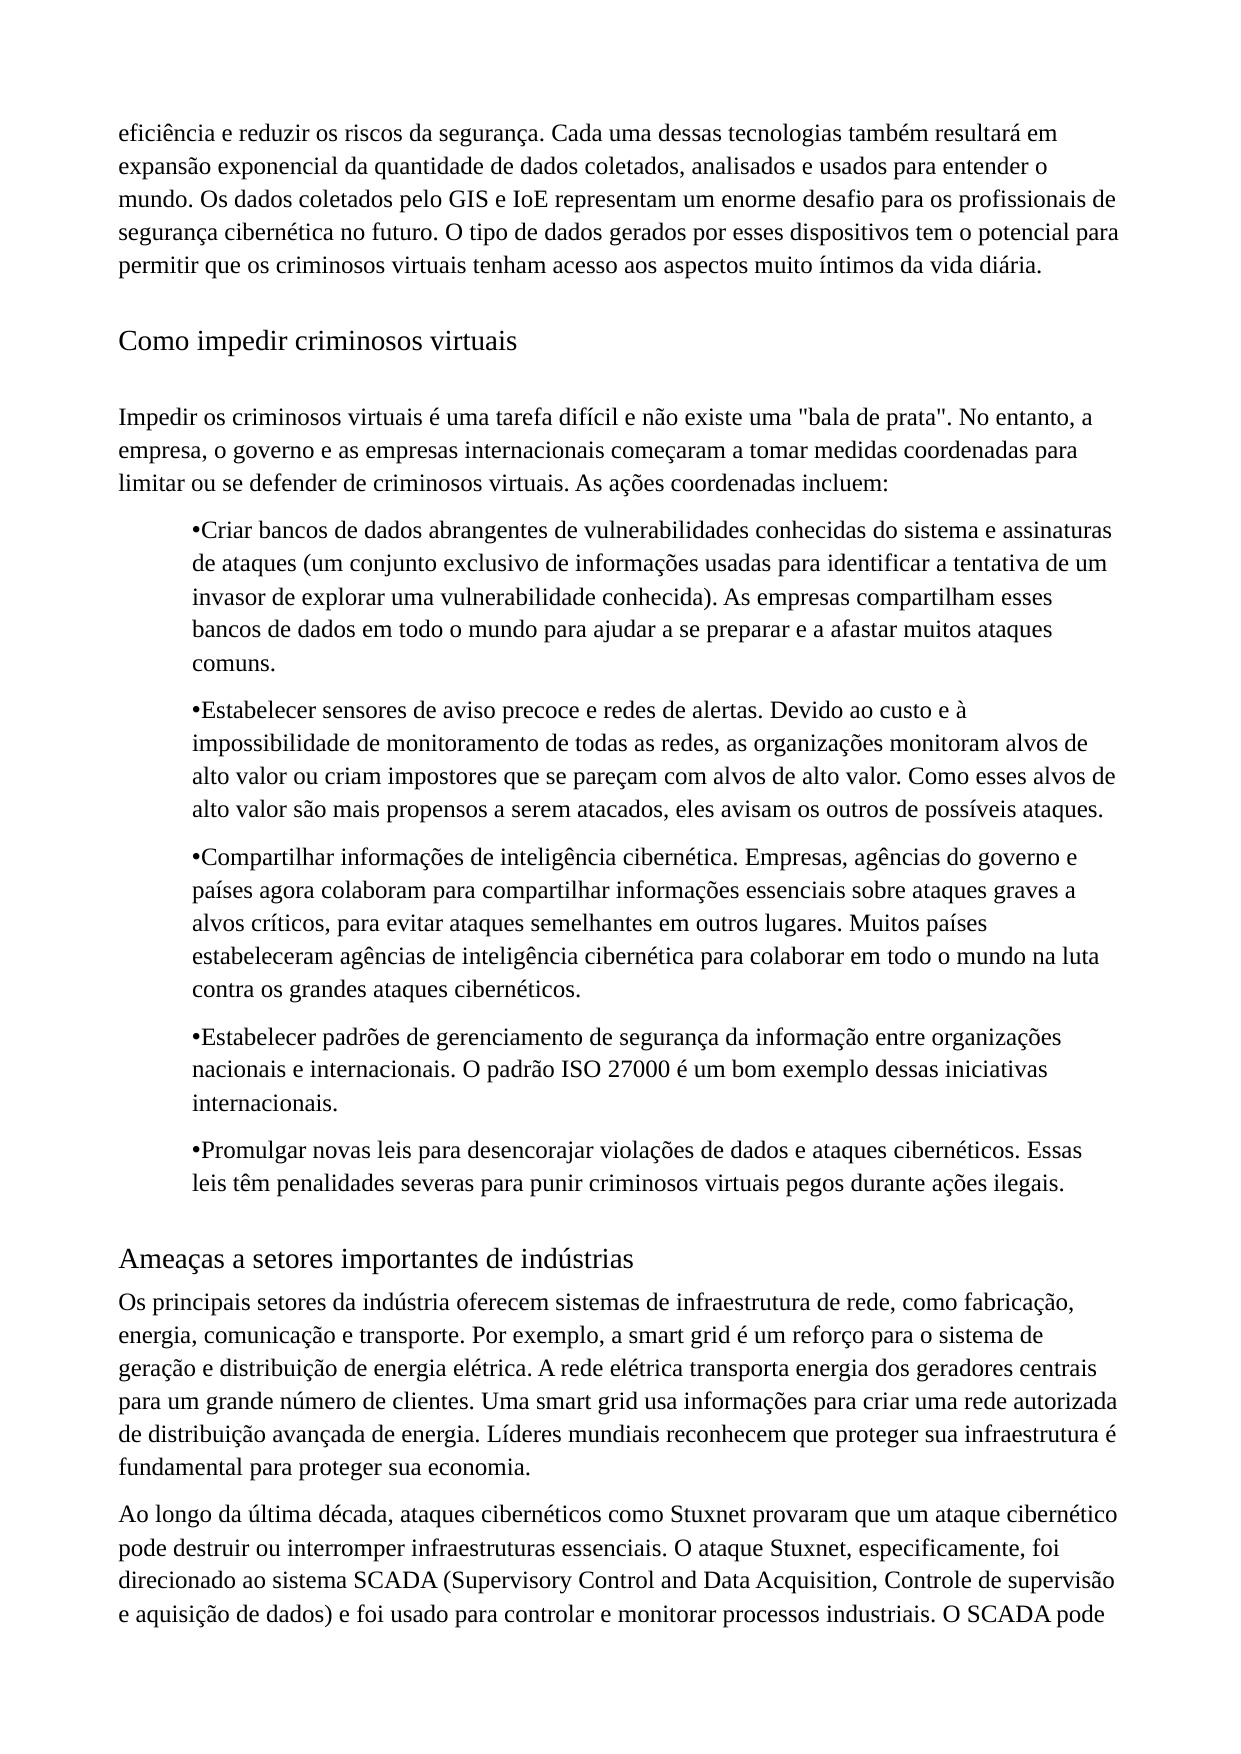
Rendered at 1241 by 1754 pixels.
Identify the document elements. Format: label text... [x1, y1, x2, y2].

text Os principais setores da indústria oferecem sistemas de infraestrutura de rede, como fabricação, energia, comunicação e transporte. Por exemplo, a smart grid é um reforço para o sistema de geração e distribuição de energia elétrica. A rede elétrica transporta energia dos geradores centrais para um grande número de clientes. Uma smart grid usa informações para criar uma rede autorizada de distribuição avançada de energia. Líderes mundiais reconhecem que proteger sua infraestrutura é fundamental para proteger sua economia. [118, 1287, 1122, 1481]
text Impedir os criminosos virtuais é uma tarefa difícil e não existe uma "bala de prata". No entanto, a empresa, o governo e as empresas internacionais começaram a tomar medidas coordenadas para limitar ou se defender de criminosos virtuais. As ações coordenadas incluem: [118, 402, 1122, 497]
subtitle Ameaças a setores importantes de indústrias [118, 1241, 1122, 1274]
list Estabelecer sensores de aviso precoce e redes de alertas. Devido ao custo e à impossibilidade de monitoramento de todas as redes, as organizações monitoram alvos de alto valor ou criam impostores que se pareçam com alvos de alto valor. Como esses alvos de alto valor são mais propensos a serem atacados, eles avisam os outros de possíveis ataques. [118, 695, 1122, 823]
list Promulgar novas leis para desencorajar violações de dados e ataques cibernéticos. Essas leis têm penalidades severas para punir criminosos virtuais pegos durante ações ilegais. [118, 1135, 1122, 1197]
subtitle Como impedir criminosos virtuais [118, 323, 1122, 356]
list Criar bancos de dados abrangentes de vulnerabilidades conhecidas do sistema e assinaturas de ataques (um conjunto exclusivo de informações usadas para identificar a tentativa de um invasor de explorar uma vulnerabilidade conhecida). As empresas compartilham esses bancos de dados em todo o mundo para ajudar a se preparar e a afastar muitos ataques comuns. [118, 516, 1122, 676]
list Compartilhar informações de inteligência cibernética. Empresas, agências do governo e países agora colaboram para compartilhar informações essenciais sobre ataques graves a alvos críticos, para evitar ataques semelhantes em outros lugares. Muitos países estabeleceram agências de inteligência cibernética para colaborar em todo o mundo na luta contra os grandes ataques cibernéticos. [118, 842, 1122, 1003]
list Estabelecer padrões de gerenciamento de segurança da informação entre organizações nacionais e internacionais. O padrão ISO 27000 é um bom exemplo dessas iniciativas internacionais. [118, 1022, 1122, 1116]
text Ao longo da última década, ataques cibernéticos como Stuxnet provaram que um ataque cibernético pode destruir ou interromper infraestruturas essenciais. O ataque Stuxnet, especificamente, foi direcionado ao sistema SCADA (Supervisory Control and Data Acquisition, Controle de supervisão e aquisição de dados) e foi usado para controlar e monitorar processos industriais. O SCADA pode [118, 1499, 1122, 1627]
text eficiência e reduzir os riscos da segurança. Cada uma dessas tecnologias também resultará em expansão exponencial da quantidade de dados coletados, analisados e usados para entender o mundo. Os dados coletados pelo GIS e IoE representam um enorme desafio para os profissionais de segurança cibernética no futuro. O tipo de dados gerados por esses dispositivos tem o potencial para permitir que os criminosos virtuais tenham acesso aos aspectos muito íntimos da vida diária. [118, 118, 1122, 279]
